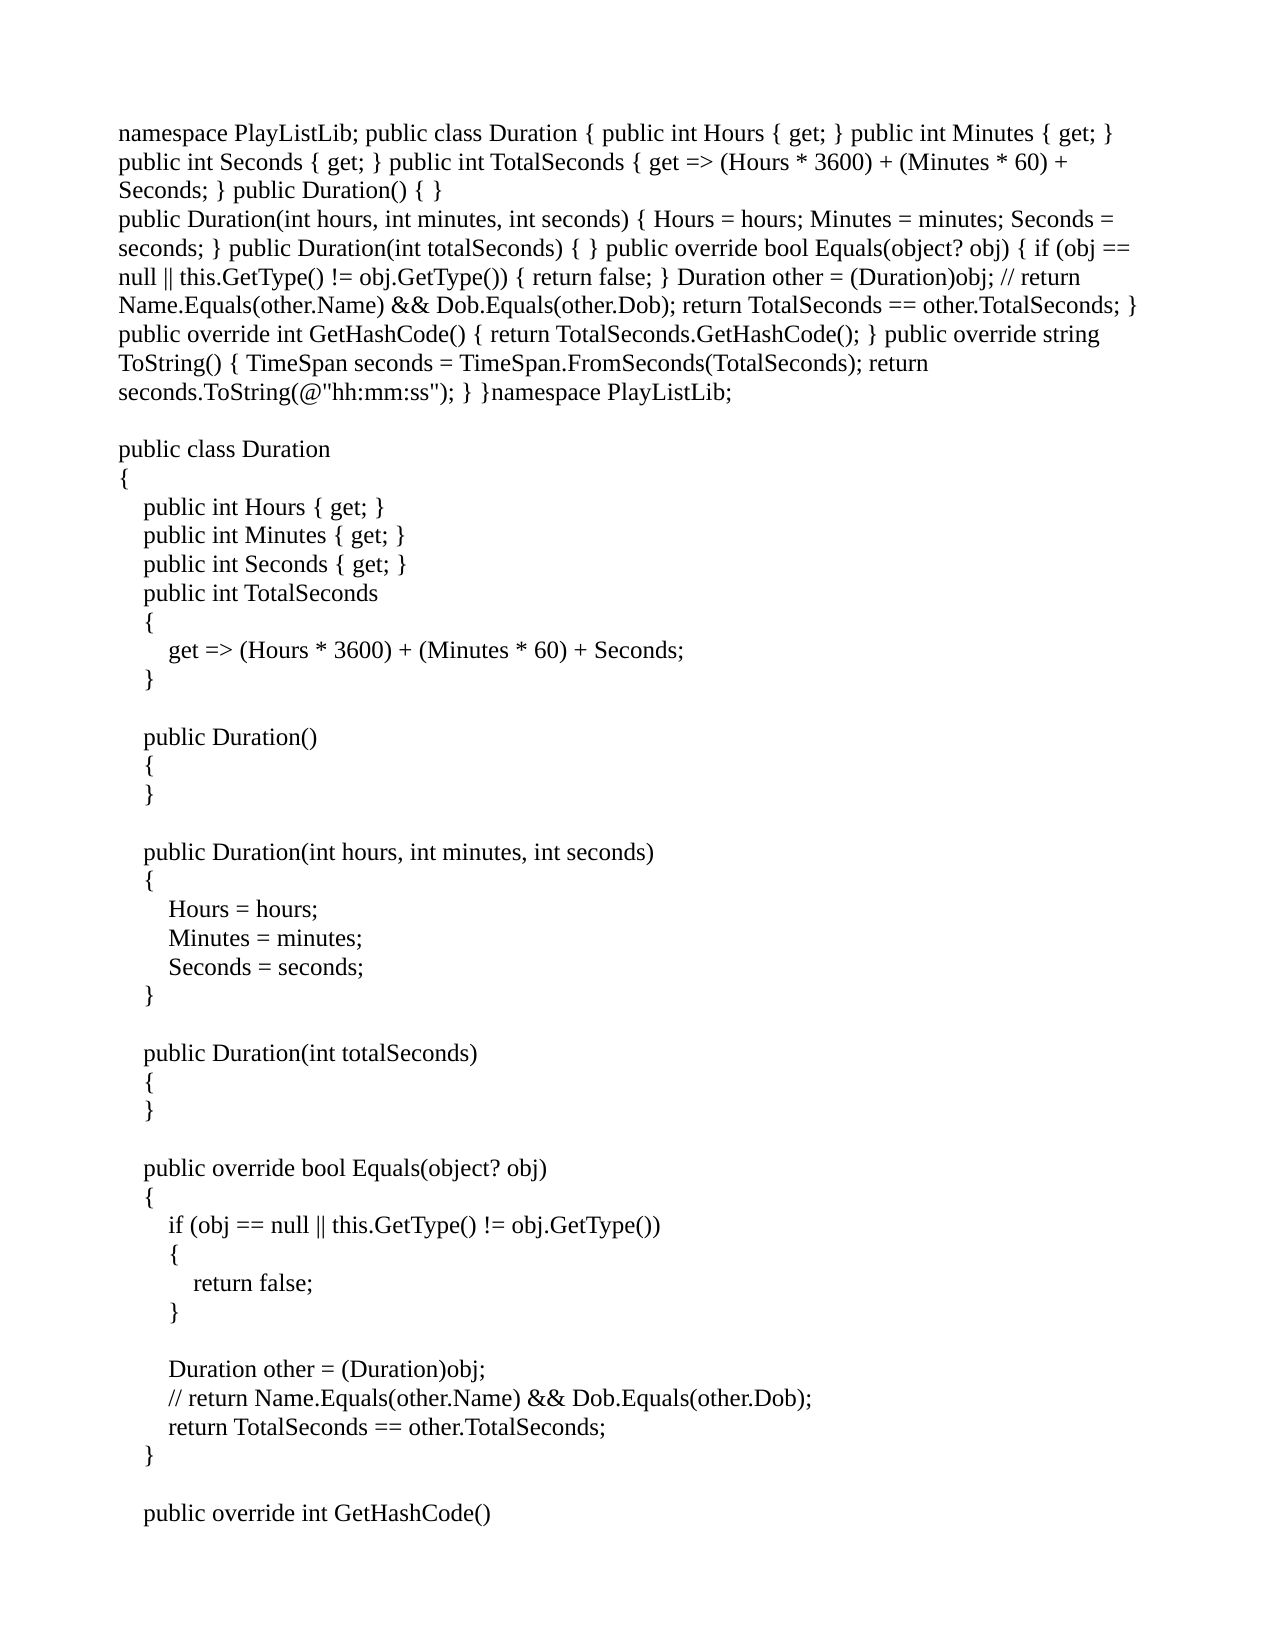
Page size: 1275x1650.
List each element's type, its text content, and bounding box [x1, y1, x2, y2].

text { [118, 1067, 1157, 1096]
text public int Hours { get; } [118, 492, 1157, 521]
text { [118, 866, 1157, 894]
text } [118, 779, 1157, 808]
text { [118, 463, 1157, 492]
text { [118, 1239, 1157, 1268]
text Seconds = seconds; [118, 952, 1157, 981]
text if (obj == null || this.GetType() != obj.GetType()) [118, 1211, 1157, 1239]
text Hours = hours; [118, 894, 1157, 923]
text } [118, 664, 1157, 693]
text public Duration(int totalSeconds) [118, 1038, 1157, 1067]
text public Duration() [118, 722, 1157, 751]
text public override bool Equals(object? obj) [118, 1153, 1157, 1182]
text { [118, 1182, 1157, 1211]
text } [118, 1096, 1157, 1124]
text public class Duration [118, 434, 1157, 463]
text } [118, 1297, 1157, 1326]
text } [118, 1441, 1157, 1469]
text public int Seconds { get; } [118, 549, 1157, 578]
text namespace PlayListLib; public class Duration { public int Hours { get; } public int Minutes { get; } public int Seconds { get; } public int TotalSeconds { get => (Hours * 3600) + (Minutes * 60) + Seconds; } public Duration() { } public Duration(int hours, int minutes, int seconds) { Hours = hours; Minutes = minutes; Seconds = seconds; } public Duration(int totalSeconds) { } public override bool Equals(object? obj) { if (obj == null || this.GetType() != obj.GetType()) { return false; } Duration other = (Duration)obj; // return Name.Equals(other.Name) && Dob.Equals(other.Dob); return TotalSeconds == other.TotalSeconds; } public override int GetHashCode() { return TotalSeconds.GetHashCode(); } public override string ToString() { TimeSpan seconds = TimeSpan.FromSeconds(TotalSeconds); return seconds.ToString(@"hh:mm:ss"); } }namespace PlayListLib; [118, 118, 1157, 406]
text { [118, 751, 1157, 779]
text get => (Hours * 3600) + (Minutes * 60) + Seconds; [118, 636, 1157, 664]
text Duration other = (Duration)obj; [118, 1354, 1157, 1383]
text Minutes = minutes; [118, 923, 1157, 952]
text public int TotalSeconds [118, 578, 1157, 607]
text } [118, 981, 1157, 1009]
text public int Minutes { get; } [118, 521, 1157, 549]
text return false; [118, 1268, 1157, 1297]
text { [118, 607, 1157, 636]
text // return Name.Equals(other.Name) && Dob.Equals(other.Dob); [118, 1383, 1157, 1412]
text public override int GetHashCode() [118, 1498, 1157, 1527]
text public Duration(int hours, int minutes, int seconds) [118, 837, 1157, 866]
text return TotalSeconds == other.TotalSeconds; [118, 1412, 1157, 1441]
